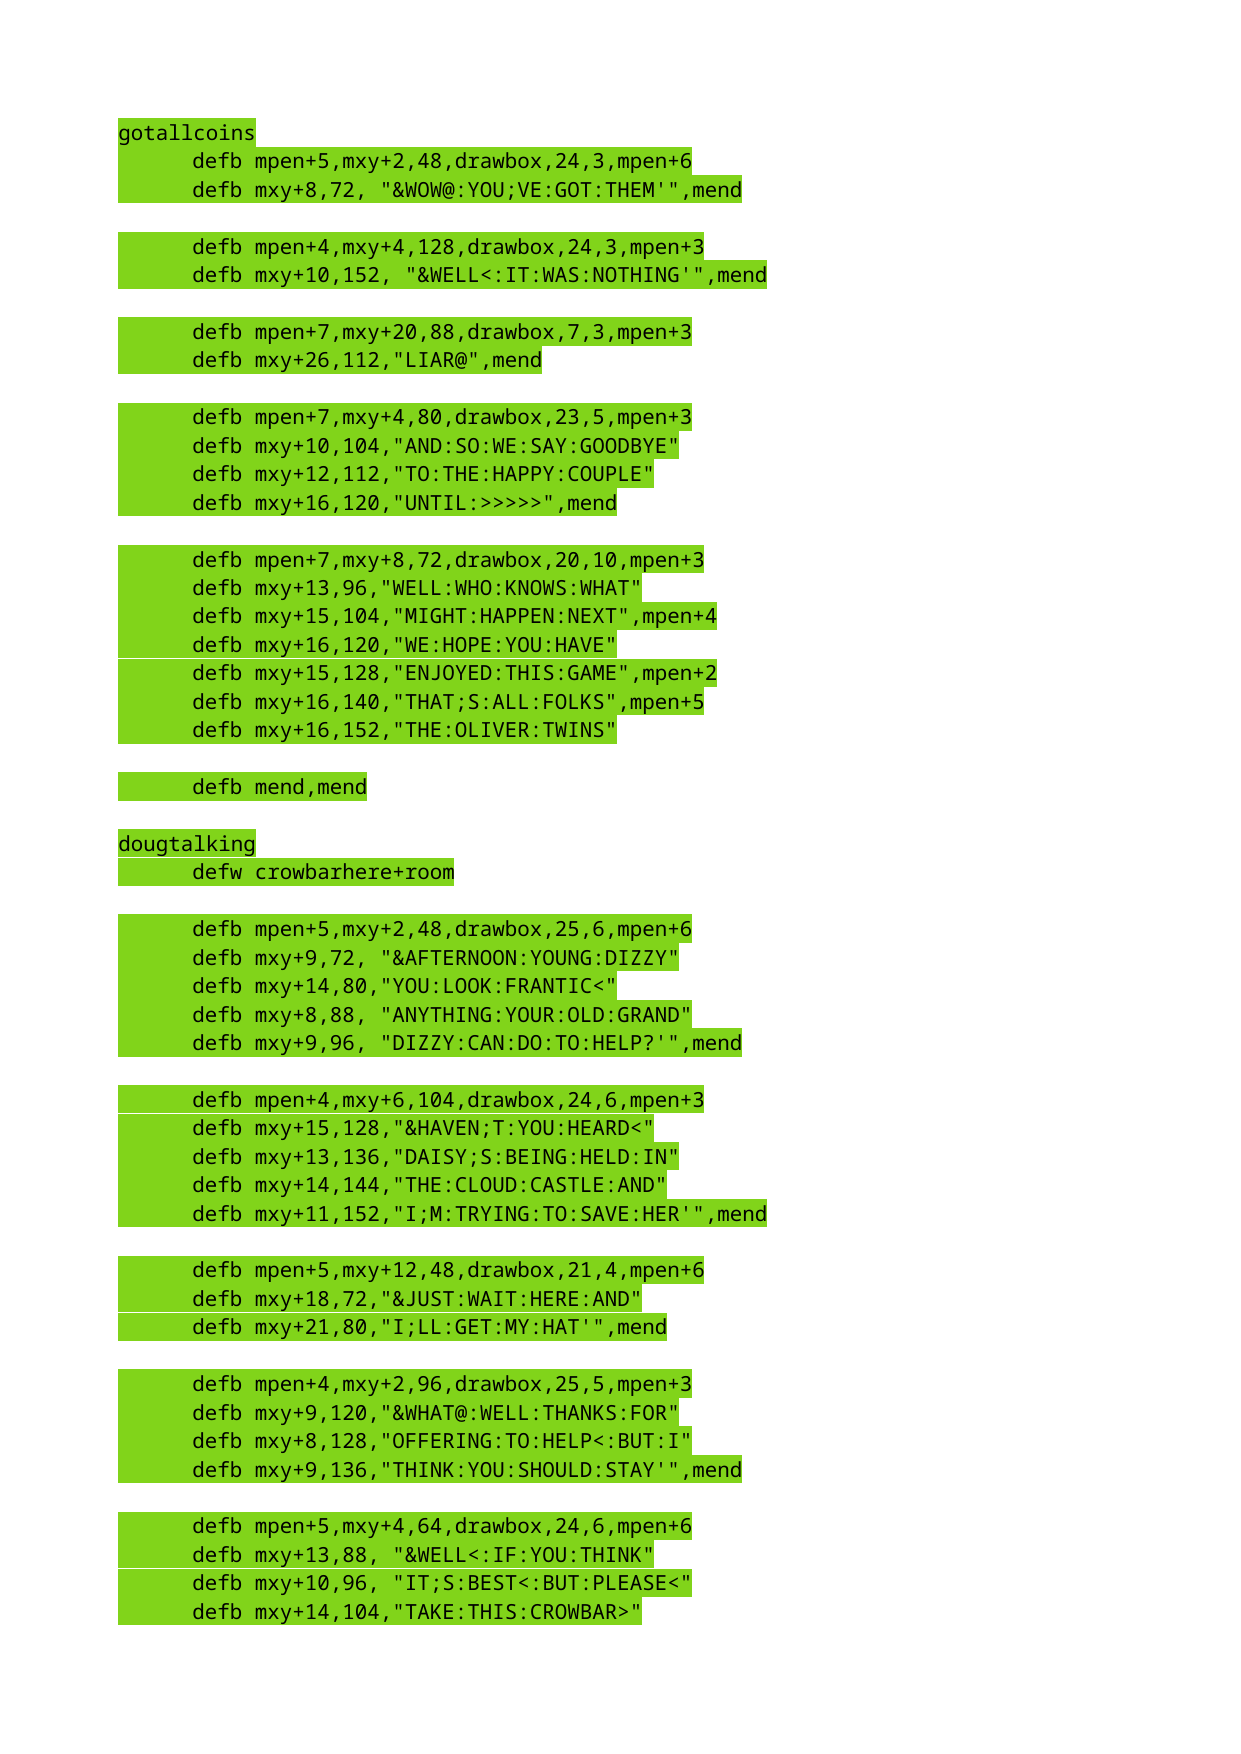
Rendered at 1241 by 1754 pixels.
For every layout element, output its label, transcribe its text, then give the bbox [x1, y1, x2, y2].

text defb mxy+9,96, "DIZZY:CAN:DO:TO:HELP?'",mend [118, 1028, 1122, 1057]
text defb mpen+5,mxy+4,64,drawbox,24,6,mpen+6 [118, 1512, 1122, 1540]
text defw crowbarhere+room [118, 857, 1122, 886]
text defb mxy+13,88, "&WELL<:IF:YOU:THINK" [118, 1540, 1122, 1568]
text defb mxy+13,96,"WELL:WHO:KNOWS:WHAT" [118, 573, 1122, 602]
text gotallcoins [118, 118, 1122, 147]
text defb mxy+10,104,"AND:SO:WE:SAY:GOODBYE" [118, 431, 1122, 459]
text defb mxy+9,120,"&WHAT@:WELL:THANKS:FOR" [118, 1398, 1122, 1426]
text defb mpen+4,mxy+2,96,drawbox,25,5,mpen+3 [118, 1369, 1122, 1398]
text defb mxy+16,152,"THE:OLIVER:TWINS" [118, 715, 1122, 744]
text defb mxy+8,128,"OFFERING:TO:HELP<:BUT:I" [118, 1426, 1122, 1455]
text defb mxy+10,96, "IT;S:BEST<:BUT:PLEASE<" [118, 1568, 1122, 1597]
text defb mxy+18,72,"&JUST:WAIT:HERE:AND" [118, 1284, 1122, 1312]
text defb mxy+9,136,"THINK:YOU:SHOULD:STAY'",mend [118, 1455, 1122, 1483]
text defb mxy+12,112,"TO:THE:HAPPY:COUPLE" [118, 459, 1122, 488]
text defb mxy+26,112,"LIAR@",mend [118, 346, 1122, 374]
text defb mxy+15,128,"&HAVEN;T:YOU:HEARD<" [118, 1113, 1122, 1142]
text defb mpen+7,mxy+8,72,drawbox,20,10,mpen+3 [118, 545, 1122, 573]
text defb mxy+11,152,"I;M:TRYING:TO:SAVE:HER'",mend [118, 1199, 1122, 1227]
text defb mxy+9,72, "&AFTERNOON:YOUNG:DIZZY" [118, 943, 1122, 971]
text defb mpen+5,mxy+12,48,drawbox,21,4,mpen+6 [118, 1256, 1122, 1284]
text defb mxy+8,88, "ANYTHING:YOUR:OLD:GRAND" [118, 1000, 1122, 1028]
text defb mpen+5,mxy+2,48,drawbox,25,6,mpen+6 [118, 914, 1122, 943]
text defb mxy+16,120,"UNTIL:>>>>>",mend [118, 488, 1122, 516]
text defb mxy+10,152, "&WELL<:IT:WAS:NOTHING'",mend [118, 260, 1122, 289]
text defb mpen+5,mxy+2,48,drawbox,24,3,mpen+6 [118, 147, 1122, 175]
text defb mxy+14,80,"YOU:LOOK:FRANTIC<" [118, 971, 1122, 1000]
text defb mxy+21,80,"I;LL:GET:MY:HAT'",mend [118, 1312, 1122, 1341]
text defb mxy+16,120,"WE:HOPE:YOU:HAVE" [118, 630, 1122, 658]
text defb mpen+4,mxy+4,128,drawbox,24,3,mpen+3 [118, 232, 1122, 260]
text defb mpen+7,mxy+20,88,drawbox,7,3,mpen+3 [118, 317, 1122, 346]
text defb mxy+15,128,"ENJOYED:THIS:GAME",mpen+2 [118, 658, 1122, 687]
text defb mxy+14,144,"THE:CLOUD:CASTLE:AND" [118, 1170, 1122, 1199]
text defb mpen+4,mxy+6,104,drawbox,24,6,mpen+3 [118, 1085, 1122, 1113]
text defb mxy+16,140,"THAT;S:ALL:FOLKS",mpen+5 [118, 687, 1122, 715]
text dougtalking [118, 829, 1122, 857]
text defb mxy+8,72, "&WOW@:YOU;VE:GOT:THEM'",mend [118, 175, 1122, 203]
text defb mpen+7,mxy+4,80,drawbox,23,5,mpen+3 [118, 402, 1122, 431]
text defb mxy+13,136,"DAISY;S:BEING:HELD:IN" [118, 1142, 1122, 1170]
text defb mxy+14,104,"TAKE:THIS:CROWBAR>" [118, 1597, 1122, 1625]
text defb mxy+15,104,"MIGHT:HAPPEN:NEXT",mpen+4 [118, 602, 1122, 630]
text defb mend,mend [118, 772, 1122, 801]
